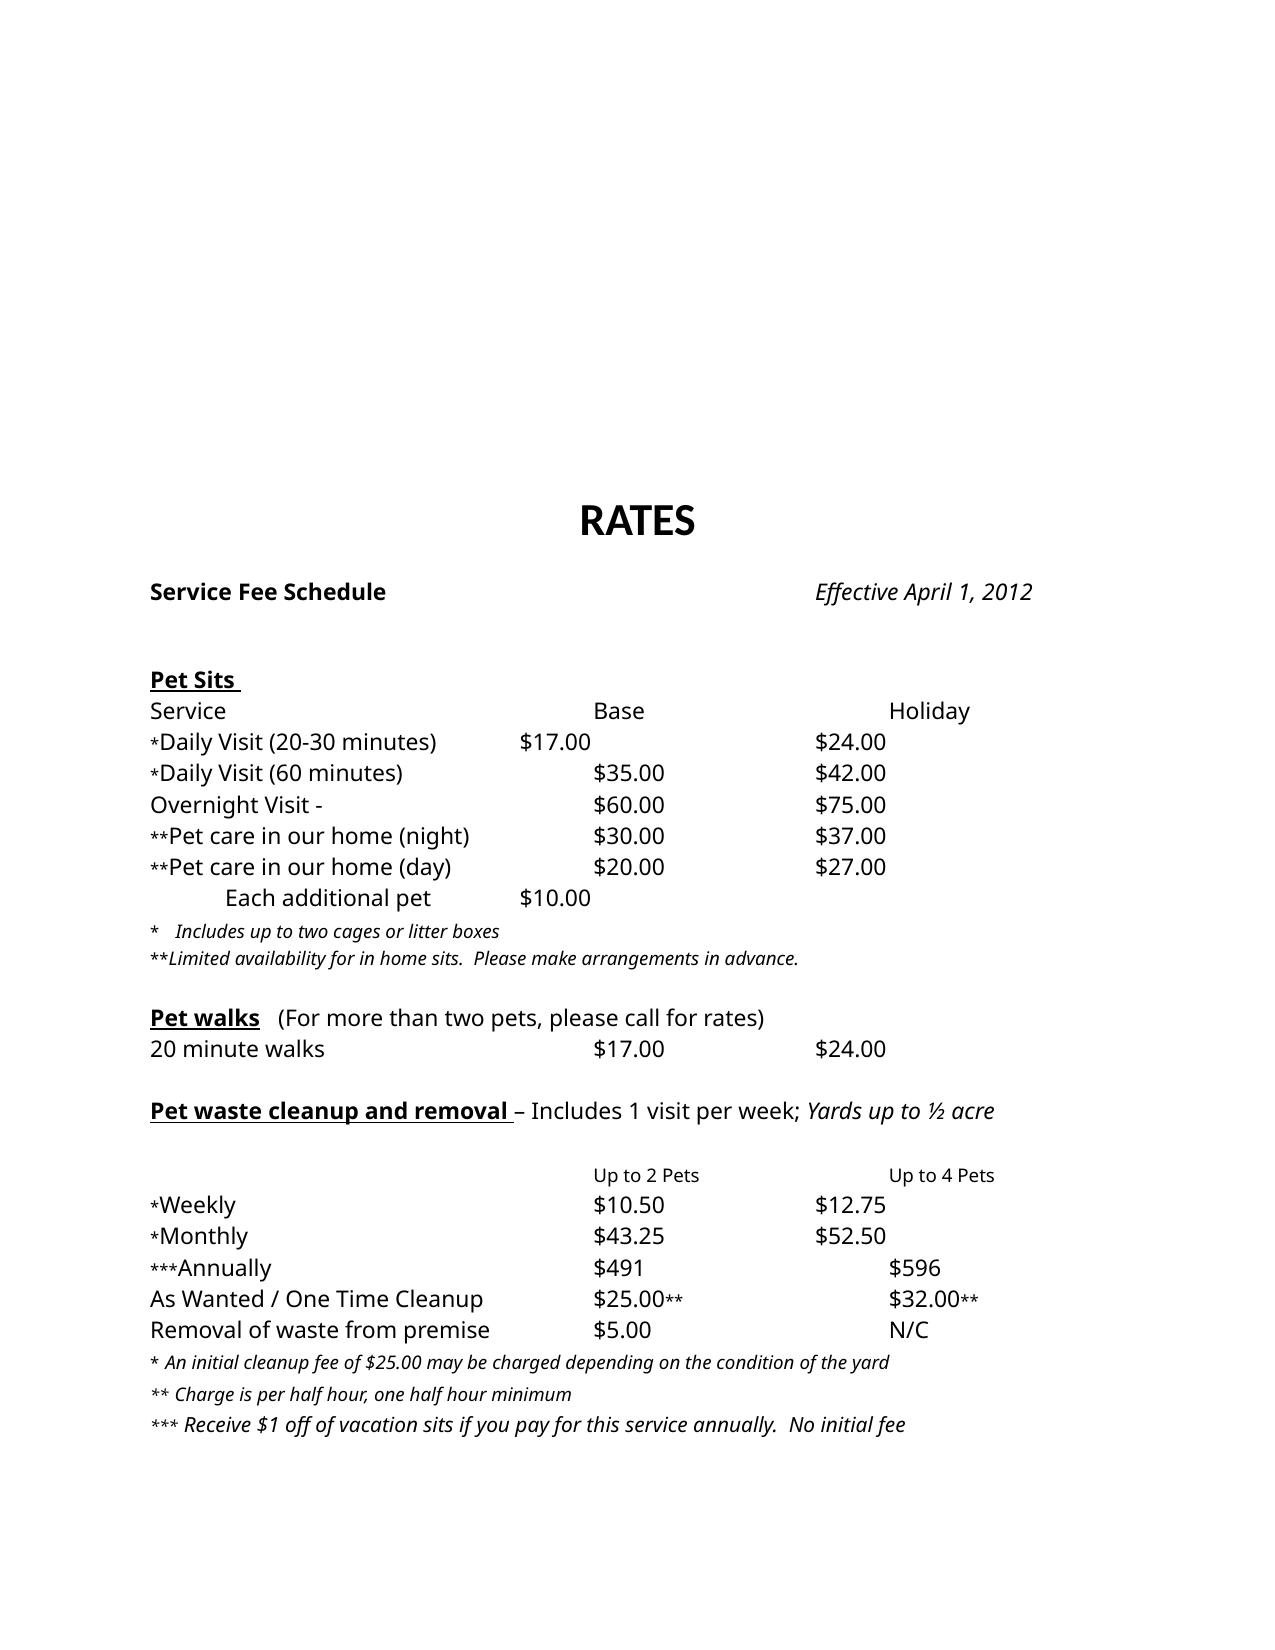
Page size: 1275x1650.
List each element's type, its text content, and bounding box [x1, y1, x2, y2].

text ***Annually $491 $596 [150, 1252, 1125, 1283]
text * Includes up to two cages or litter boxes [150, 913, 1125, 945]
text RATES [150, 490, 1125, 546]
text As Wanted / One Time Cleanup $25.00** $32.00** [150, 1283, 1125, 1314]
text Each additional pet $10.00 [150, 882, 1125, 913]
text Pet walks (For more than two pets, please call for rates) [150, 1002, 1125, 1033]
text Service Fee Schedule Effective April 1, 2012 [150, 576, 1125, 607]
text *Weekly $10.50 $12.75 [150, 1189, 1125, 1220]
text Up to 2 Pets Up to 4 Pets [150, 1158, 1125, 1189]
text Overnight Visit - $60.00 $75.00 [150, 788, 1125, 820]
text Pet Sits [150, 663, 1125, 695]
text **Pet care in our home (night) $30.00 $37.00 [150, 820, 1125, 851]
text *Daily Visit (60 minutes) $35.00 $42.00 [150, 757, 1125, 788]
text 20 minute walks $17.00 $24.00 [150, 1033, 1125, 1064]
text *** Receive $1 off of vacation sits if you pay for this service annually. No initial fee [150, 1408, 1125, 1439]
text *Daily Visit (20-30 minutes) $17.00 $24.00 [150, 726, 1125, 757]
text Service Base Holiday [150, 695, 1125, 726]
text ** Charge is per half hour, one half hour minimum [150, 1377, 1125, 1408]
text *Monthly $43.25 $52.50 [150, 1220, 1125, 1252]
text Removal of waste from premise $5.00 N/C [150, 1314, 1125, 1345]
text **Limited availability for in home sits. Please make arrangements in advance. [150, 945, 1125, 970]
text Pet waste cleanup and removal – Includes 1 visit per week; Yards up to ½ acre [150, 1095, 1125, 1127]
text **Pet care in our home (day) $20.00 $27.00 [150, 851, 1125, 882]
text * An initial cleanup fee of $25.00 may be charged depending on the condition of the yard [150, 1345, 1125, 1377]
